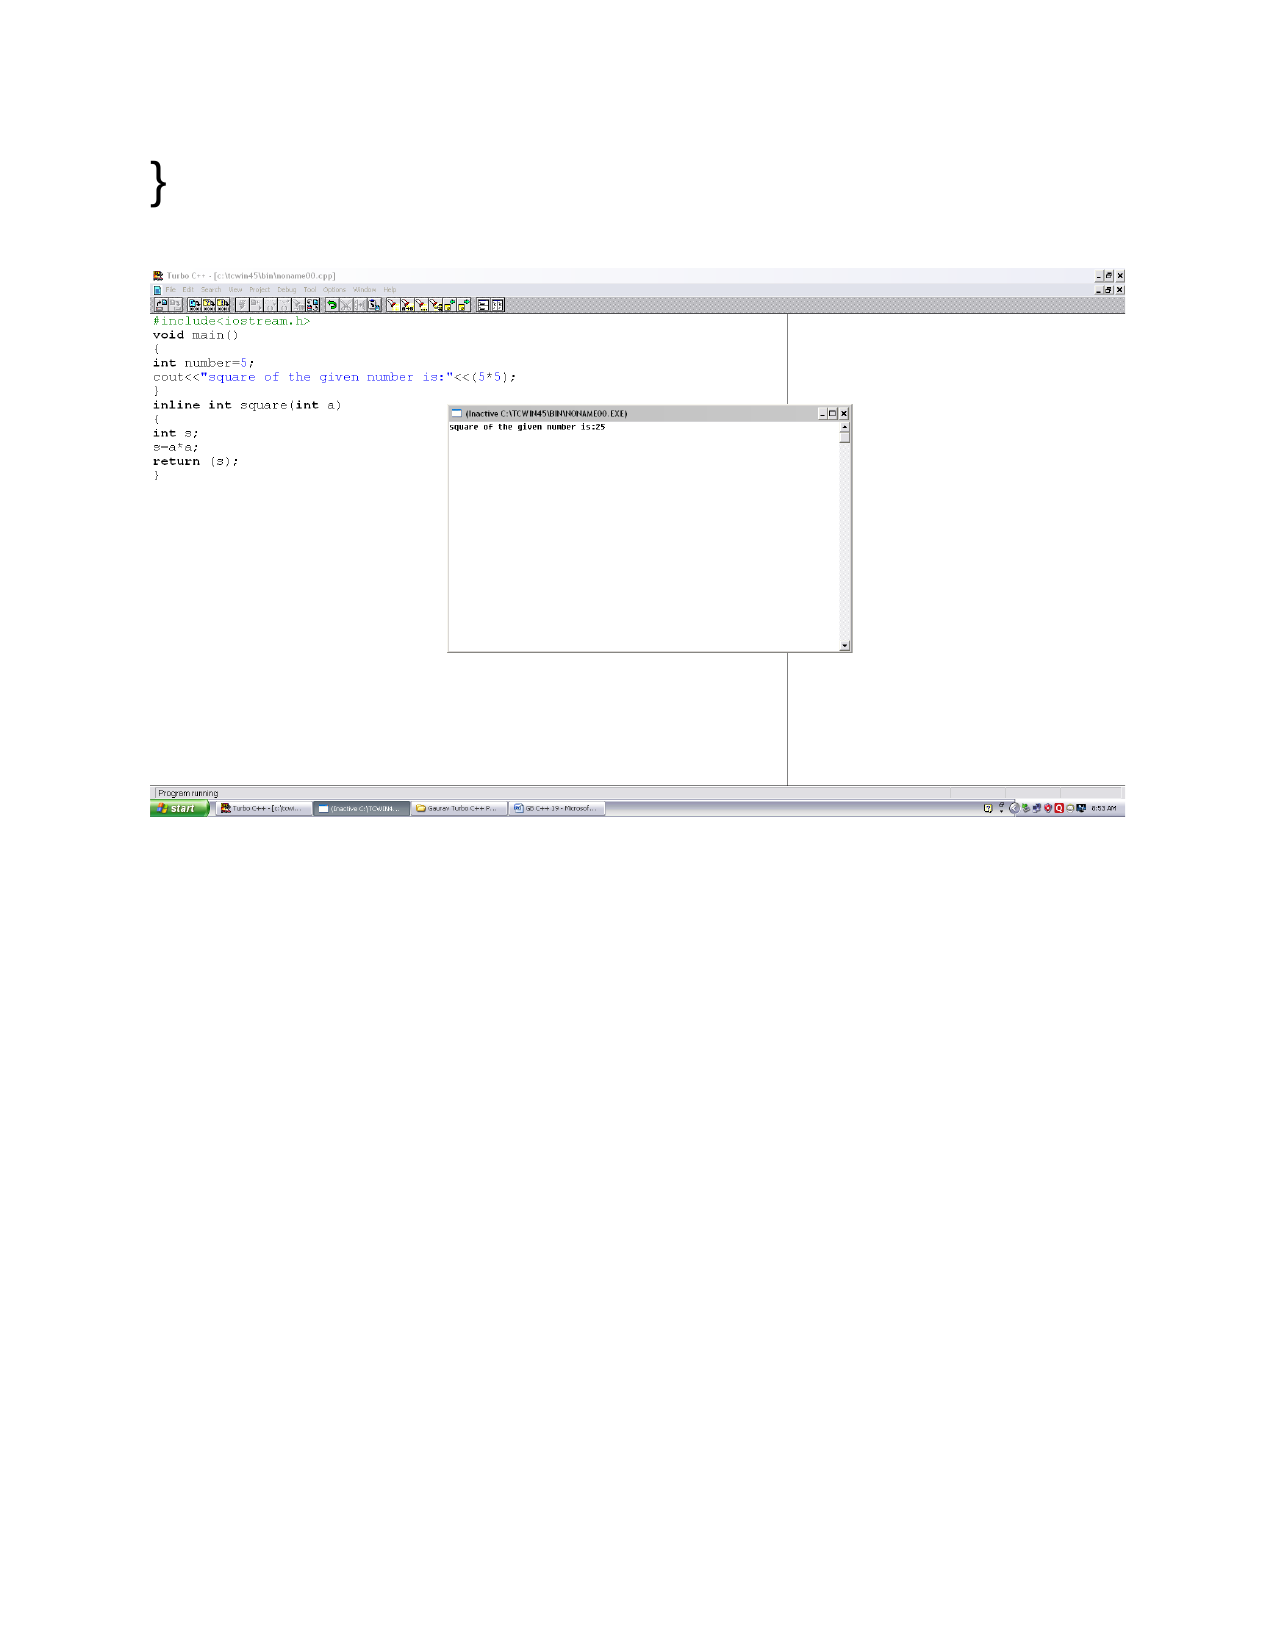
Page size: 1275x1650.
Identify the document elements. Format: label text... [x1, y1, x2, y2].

text } [150, 150, 1125, 207]
picture [150, 268, 1125, 817]
